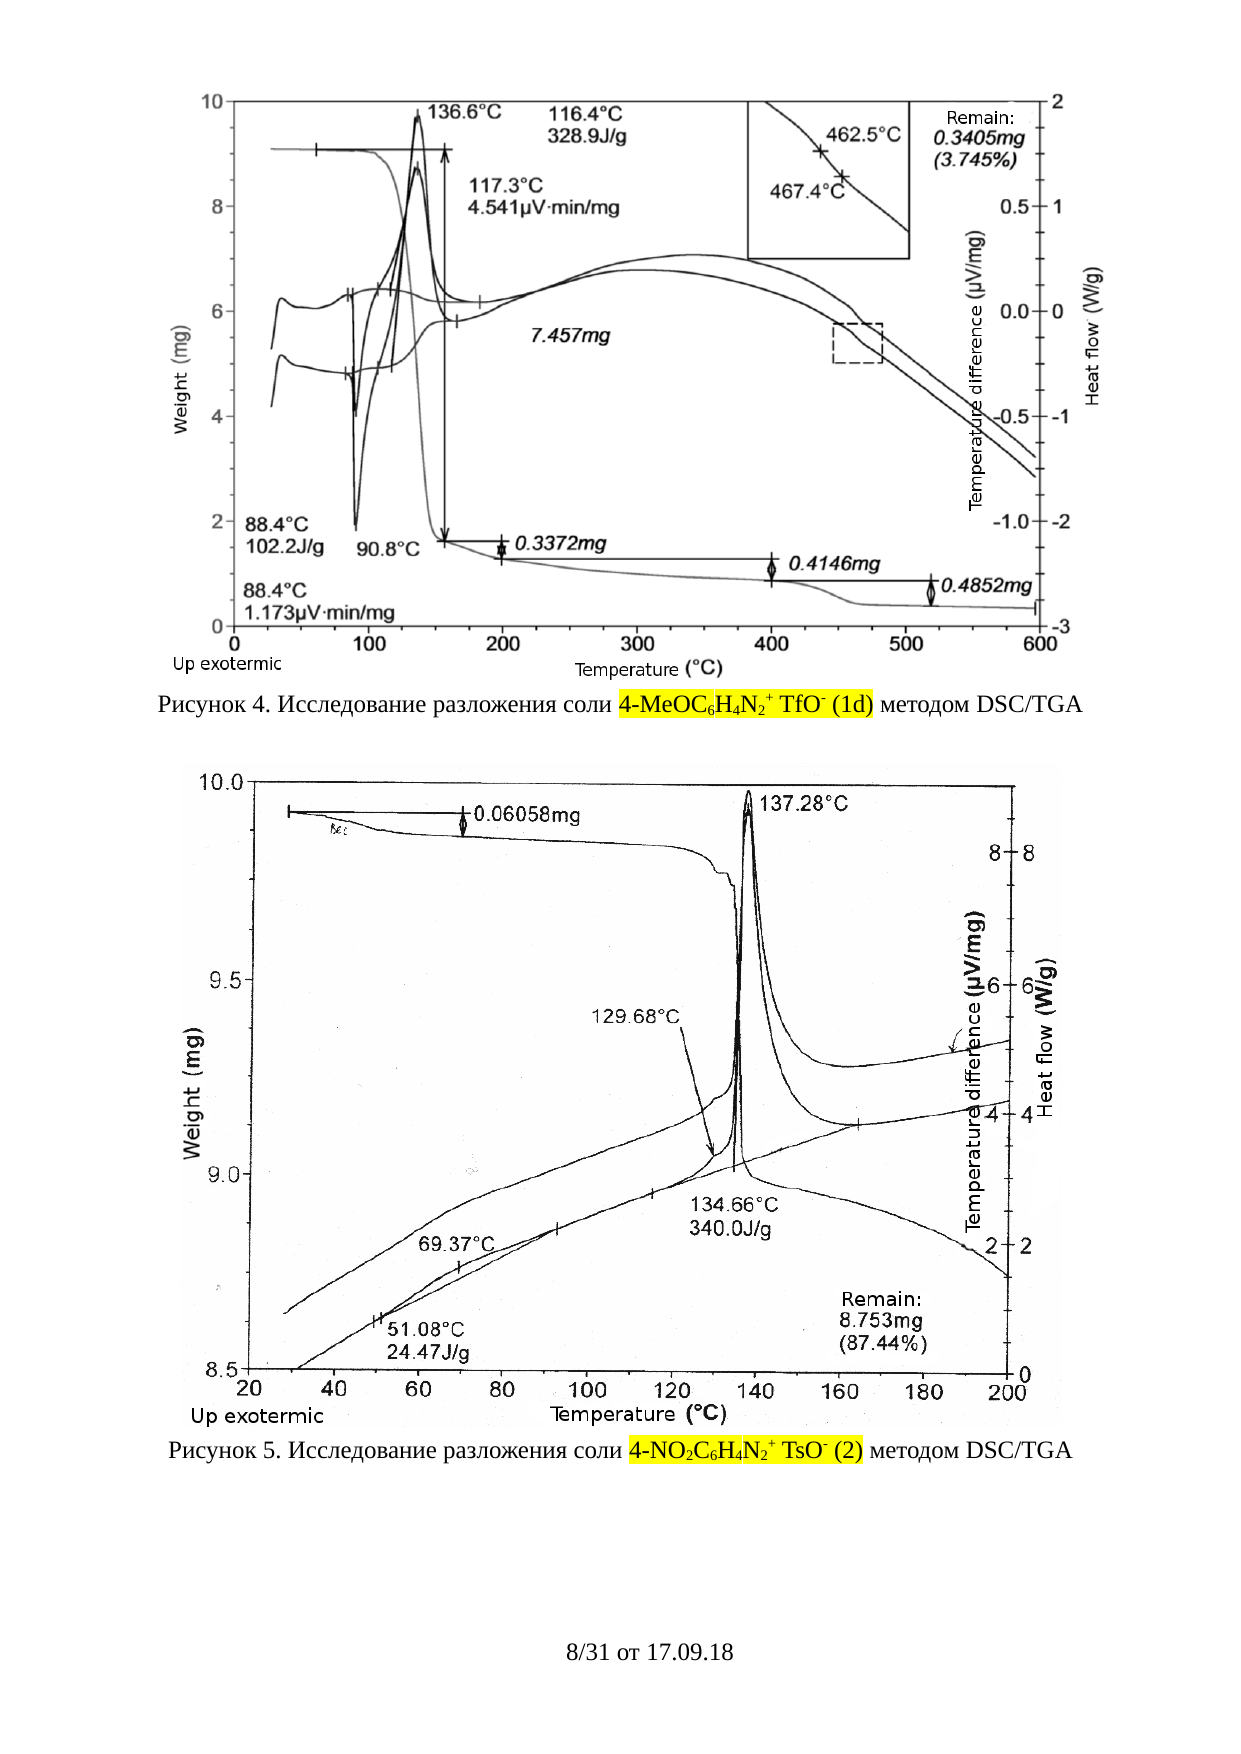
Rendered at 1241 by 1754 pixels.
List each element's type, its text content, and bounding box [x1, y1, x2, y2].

picture [181, 763, 1062, 1427]
picture [138, 88, 1106, 681]
text Рисунок 5. Исследование разложения соли 4-NO2С6H4N2+ TsO- (2) методом DSC/TGA [118, 1435, 1122, 1464]
text Рисунок 4. Исследование разложения соли 4-MeOС6H4N2+ TfO- (1d) методом DSC/TGA [118, 689, 1122, 718]
